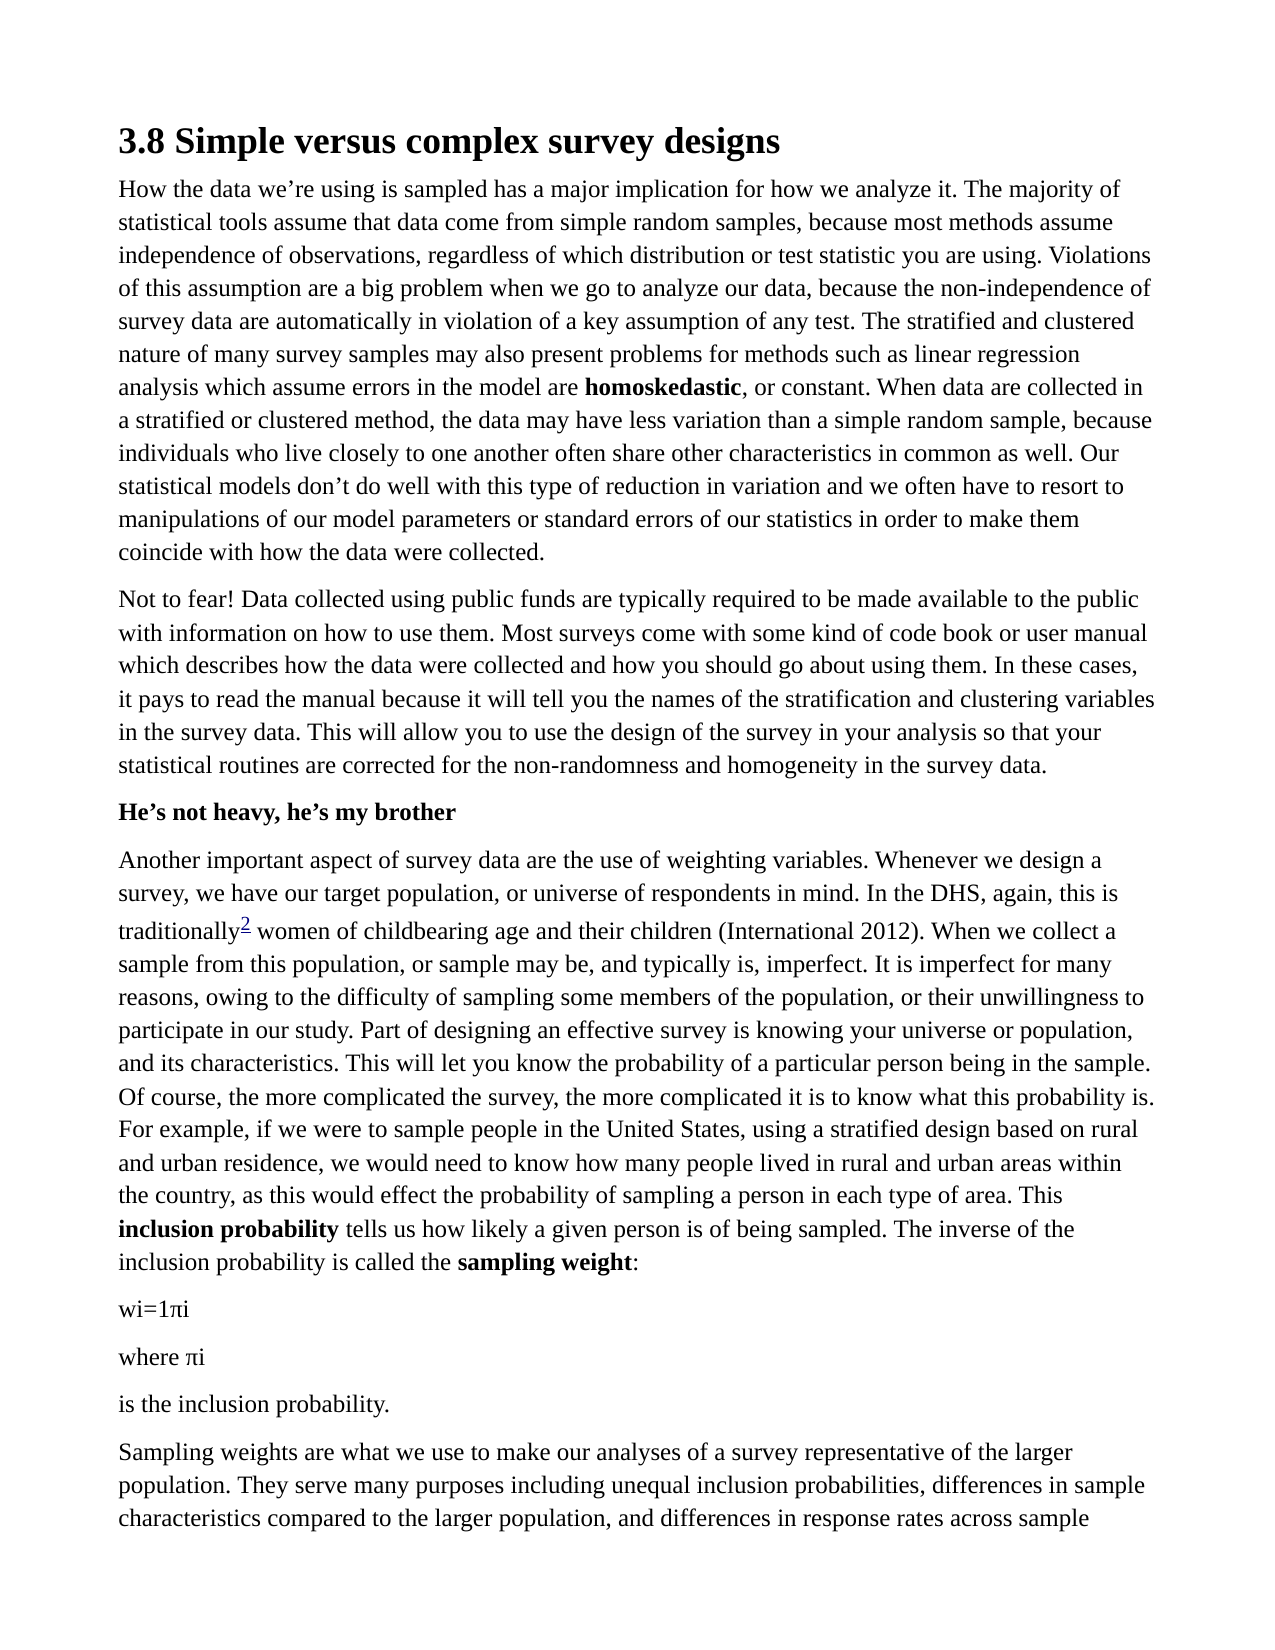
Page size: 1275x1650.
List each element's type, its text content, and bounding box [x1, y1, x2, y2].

text wi=1πi [118, 1294, 1157, 1323]
text How the data we’re using is sampled has a major implication for how we analyze it. The majority of statistical tools assume that data come from simple random samples, because most methods assume independence of observations, regardless of which distribution or test statistic you are using. Violations of this assumption are a big problem when we go to analyze our data, because the non-independence of survey data are automatically in violation of a key assumption of any test. The stratified and clustered nature of many survey samples may also present problems for methods such as linear regression analysis which assume errors in the model are homoskedastic, or constant. When data are collected in a stratified or clustered method, the data may have less variation than a simple random sample, because individuals who live closely to one another often share other characteristics in common as well. Our statistical models don’t do well with this type of reduction in variation and we often have to resort to manipulations of our model parameters or standard errors of our statistics in order to make them coincide with how the data were collected. [118, 174, 1157, 566]
text Not to fear! Data collected using public funds are typically required to be made available to the public with information on how to use them. Most surveys come with some kind of code book or user manual which describes how the data were collected and how you should go about using them. In these cases, it pays to read the manual because it will tell you the names of the stratification and clustering variables in the survey data. This will allow you to use the design of the survey in your analysis so that your statistical routines are corrected for the non-randomness and homogeneity in the survey data. [118, 584, 1157, 778]
text He’s not heavy, he’s my brother [118, 797, 1157, 826]
text Sampling weights are what we use to make our analyses of a survey representative of the larger population. They serve many purposes including unequal inclusion probabilities, differences in sample characteristics compared to the larger population, and differences in response rates across sample [118, 1437, 1157, 1532]
text Another important aspect of survey data are the use of weighting variables. Whenever we design a survey, we have our target population, or universe of respondents in mind. In the DHS, again, this is traditionally2 women of childbearing age and their children (International 2012). When we collect a sample from this population, or sample may be, and typically is, imperfect. It is imperfect for many reasons, owing to the difficulty of sampling some members of the population, or their unwillingness to participate in our study. Part of designing an effective survey is knowing your universe or population, and its characteristics. This will let you know the probability of a particular person being in the sample. Of course, the more complicated the survey, the more complicated it is to know what this probability is. For example, if we were to sample people in the United States, using a stratified design based on rural and urban residence, we would need to know how many people lived in rural and urban areas within the country, as this would effect the probability of sampling a person in each type of area. This inclusion probability tells us how likely a given person is of being sampled. The inverse of the inclusion probability is called the sampling weight: [118, 845, 1157, 1275]
text is the inclusion probability. [118, 1389, 1157, 1418]
text where πi [118, 1342, 1157, 1371]
subtitle 3.8 Simple versus complex survey designs [118, 118, 1157, 161]
